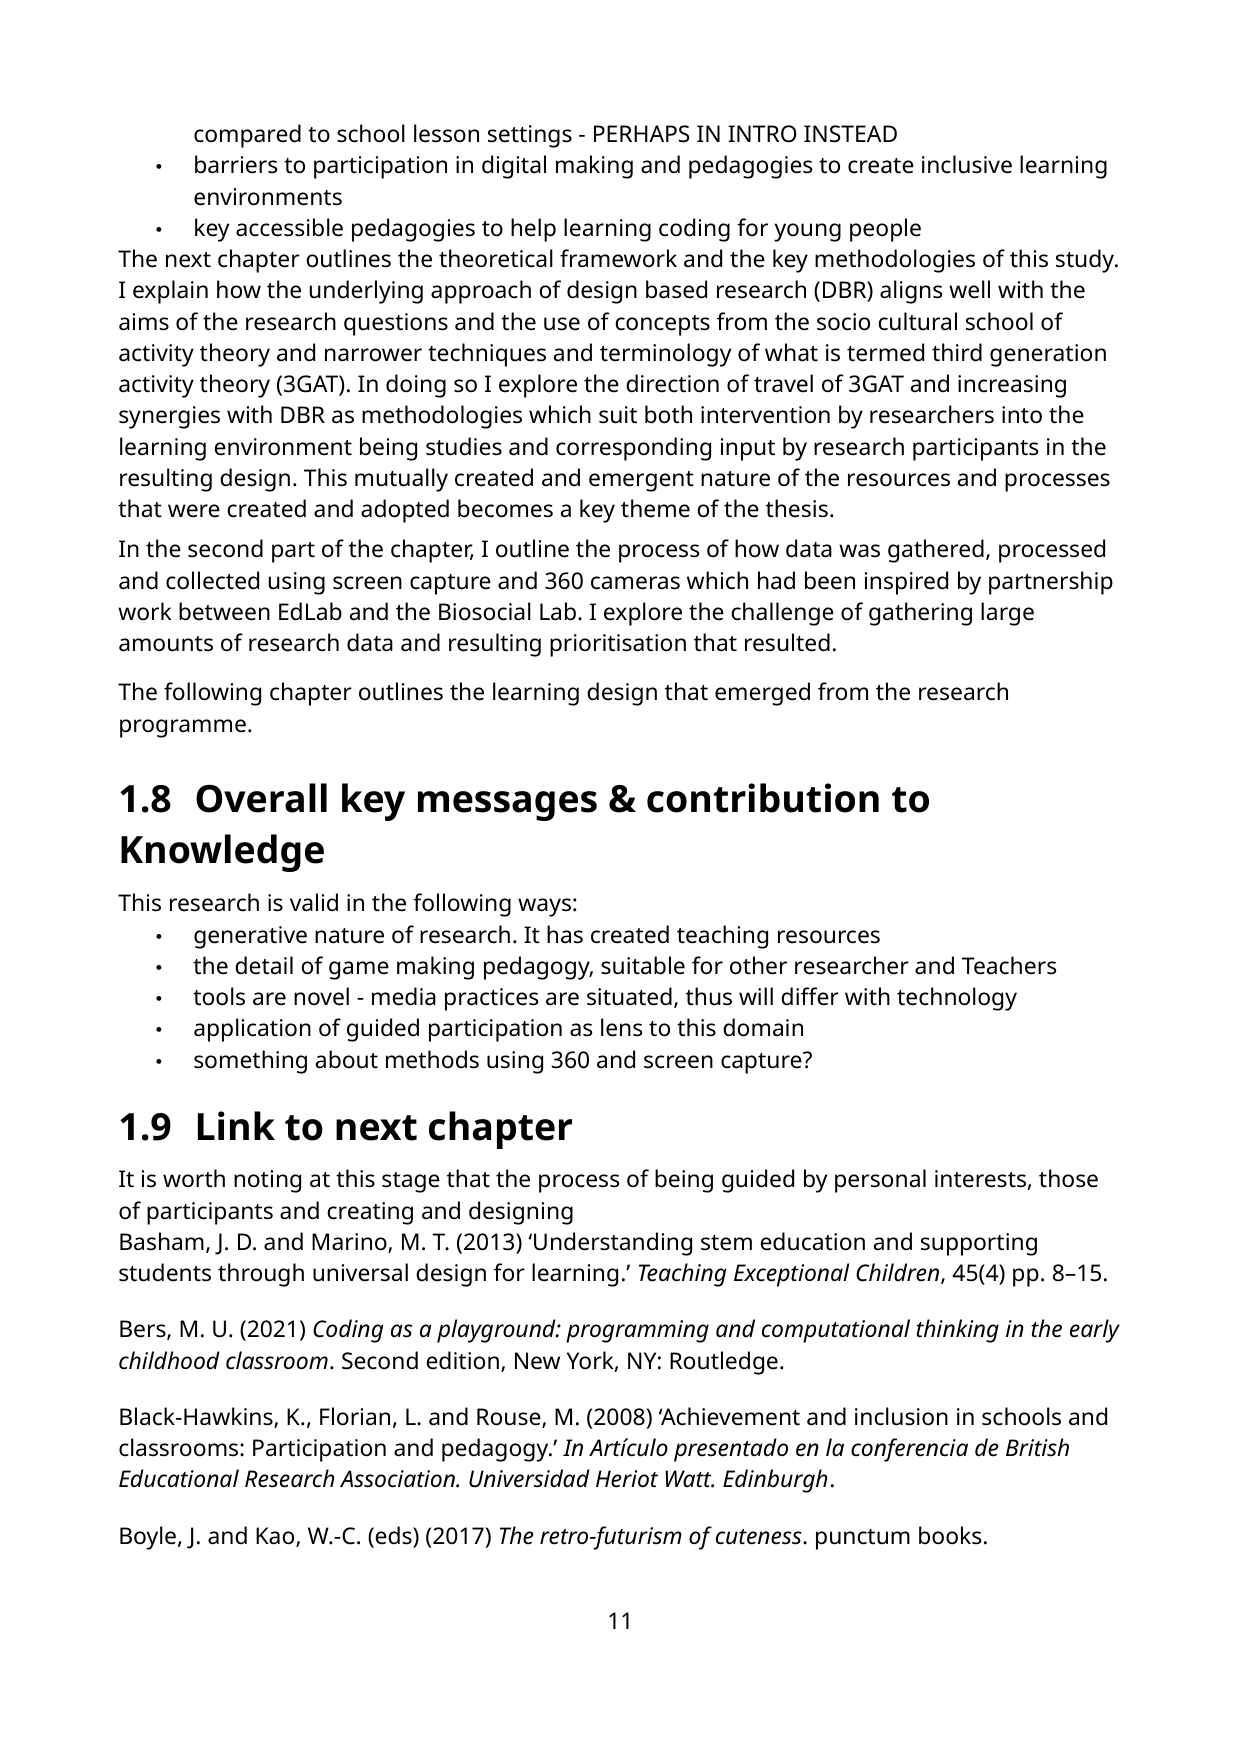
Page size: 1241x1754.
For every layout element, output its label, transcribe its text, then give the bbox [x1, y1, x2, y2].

text In the second part of the chapter, I outline the process of how data was gathered, processed and collected using screen capture and 360 cameras which had been inspired by partnership work between EdLab and the Biosocial Lab. I explore the challenge of gathering large amounts of research data and resulting prioritisation that resulted. [118, 533, 1122, 658]
list barriers to participation in digital making and pedagogies to create inclusive learning environments [156, 149, 1122, 212]
text The next chapter outlines the theoretical framework and the key methodologies of this study. I explain how the underlying approach of design based research (DBR) aligns well with the aims of the research questions and the use of concepts from the socio cultural school of activity theory and narrower techniques and terminology of what is termed third generation activity theory (3GAT). In doing so I explore the direction of travel of 3GAT and increasing synergies with DBR as methodologies which suit both intervention by researchers into the learning environment being studies and corresponding input by research participants in the resulting design. This mutually created and emergent nature of the resources and processes that were created and adopted becomes a key theme of the thesis. [118, 243, 1122, 524]
list key accessible pedagogies to help learning coding for young people [156, 212, 1122, 243]
list generative nature of research. It has created teaching resources [156, 918, 1122, 950]
list the detail of game making pedagogy, suitable for other researcher and Teachers [156, 950, 1122, 981]
text Black-Hawkins, K., Florian, L. and Rouse, M. (2008) ‘Achievement and inclusion in schools and classrooms: Participation and pedagogy.’ In Artículo presentado en la conferencia de British Educational Research Association. Universidad Heriot Watt. Edinburgh. [118, 1401, 1122, 1494]
text Basham, J. D. and Marino, M. T. (2013) ‘Understanding stem education and supporting students through universal design for learning.’ Teaching Exceptional Children, 45(4) pp. 8–15. [118, 1226, 1122, 1288]
list tools are novel - media practices are situated, thus will differ with technology [156, 981, 1122, 1012]
text This research is valid in the following ways: [118, 887, 1122, 918]
text Bers, M. U. (2021) Coding as a playground: programming and computational thinking in the early childhood classroom. Second edition, New York, NY: Routledge. [118, 1313, 1122, 1376]
list compared to school lesson settings - PERHAPS IN INTRO INSTEAD [156, 118, 1122, 149]
subtitle Overall key messages & contribution to Knowledge [118, 773, 1122, 875]
list something about methods using 360 and screen capture? [156, 1043, 1122, 1075]
text Boyle, J. and Kao, W.-C. (eds) (2017) The retro-futurism of cuteness. punctum books. [118, 1519, 1122, 1551]
text It is worth noting at this stage that the process of being guided by personal interests, those of participants and creating and designing [118, 1163, 1122, 1226]
list application of guided participation as lens to this domain [156, 1012, 1122, 1043]
text The following chapter outlines the learning design that emerged from the research programme. [118, 676, 1122, 739]
subtitle Link to next chapter [118, 1100, 1122, 1151]
